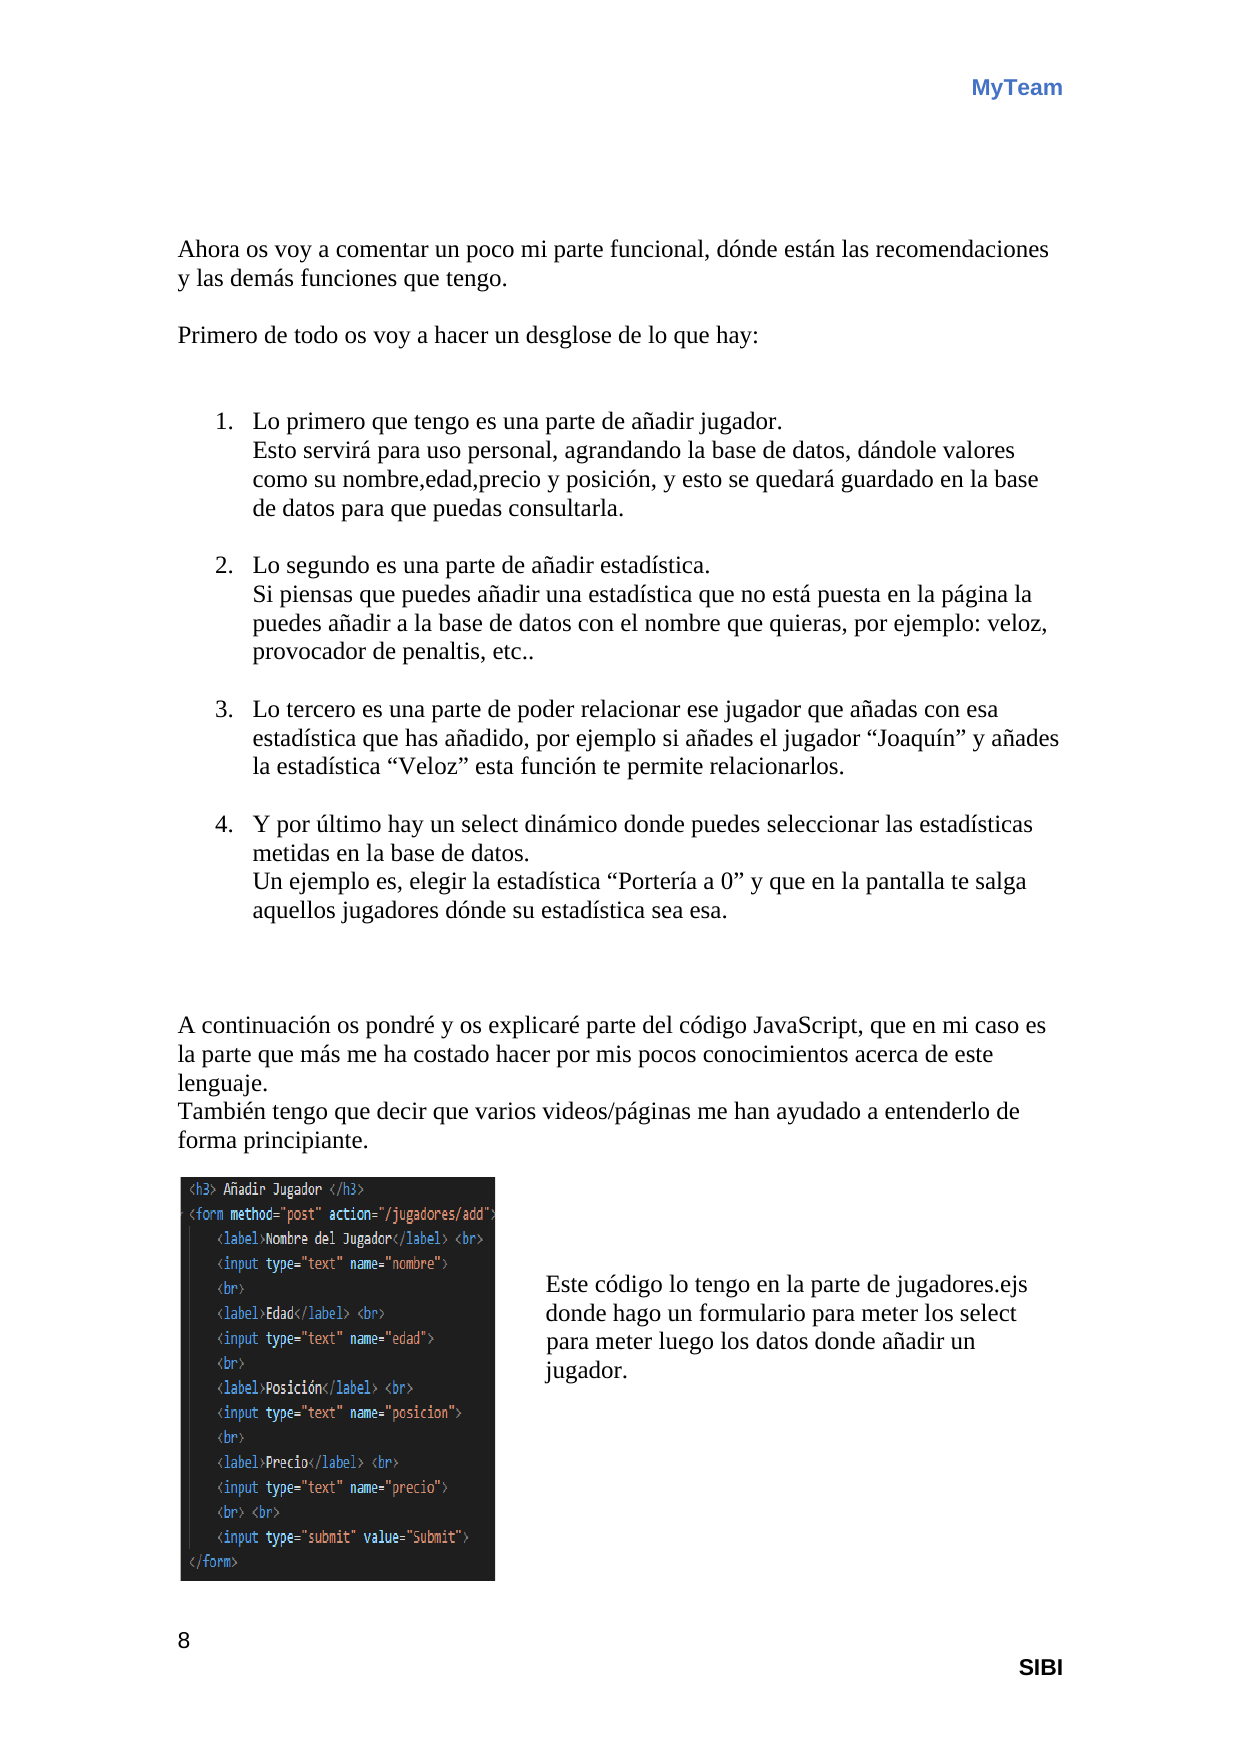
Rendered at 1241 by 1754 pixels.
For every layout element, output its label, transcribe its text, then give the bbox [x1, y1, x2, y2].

text Este código lo tengo en la parte de jugadores.ejs [496, 1269, 1063, 1298]
list Lo tercero es una parte de poder relacionar ese jugador que añadas con esa estadística que has añadido, por ejemplo si añades el jugador “Joaquín” y añades la estadística “Veloz” esta función te permite relacionarlos. [215, 694, 1063, 780]
text A continuación os pondré y os explicaré parte del código JavaScript, que en mi caso es la parte que más me ha costado hacer por mis pocos conocimientos acerca de este lenguaje. [177, 1010, 1063, 1096]
picture [180, 1177, 496, 1581]
text [496, 1384, 1063, 1413]
text Primero de todo os voy a hacer un desglose de lo que hay: [177, 320, 1063, 349]
list Lo primero que tengo es una parte de añadir jugador. [215, 406, 1063, 435]
list Si piensas que puedes añadir una estadística que no está puesta en la página la puedes añadir a la base de datos con el nombre que quieras, por ejemplo: veloz, provocador de penaltis, etc.. [215, 579, 1063, 665]
text También tengo que decir que varios videos/páginas me han ayudado a entenderlo de forma principiante. [177, 1096, 1063, 1154]
text donde hago un formulario para meter los select [496, 1298, 1063, 1326]
list Esto servirá para uso personal, agrandando la base de datos, dándole valores como su nombre,edad,precio y posición, y esto se quedará guardado en la base de datos para que puedas consultarla. [215, 435, 1063, 521]
list Un ejemplo es, elegir la estadística “Portería a 0” y que en la pantalla te salga aquellos jugadores dónde su estadística sea esa. [215, 866, 1063, 924]
text Ahora os voy a comentar un poco mi parte funcional, dónde están las recomendaciones y las demás funciones que tengo. [177, 234, 1063, 291]
text para meter luego los datos donde añadir un jugador. [496, 1326, 1063, 1384]
list Y por último hay un select dinámico donde puedes seleccionar las estadísticas metidas en la base de datos. [215, 809, 1063, 866]
list Lo segundo es una parte de añadir estadística. [215, 550, 1063, 579]
